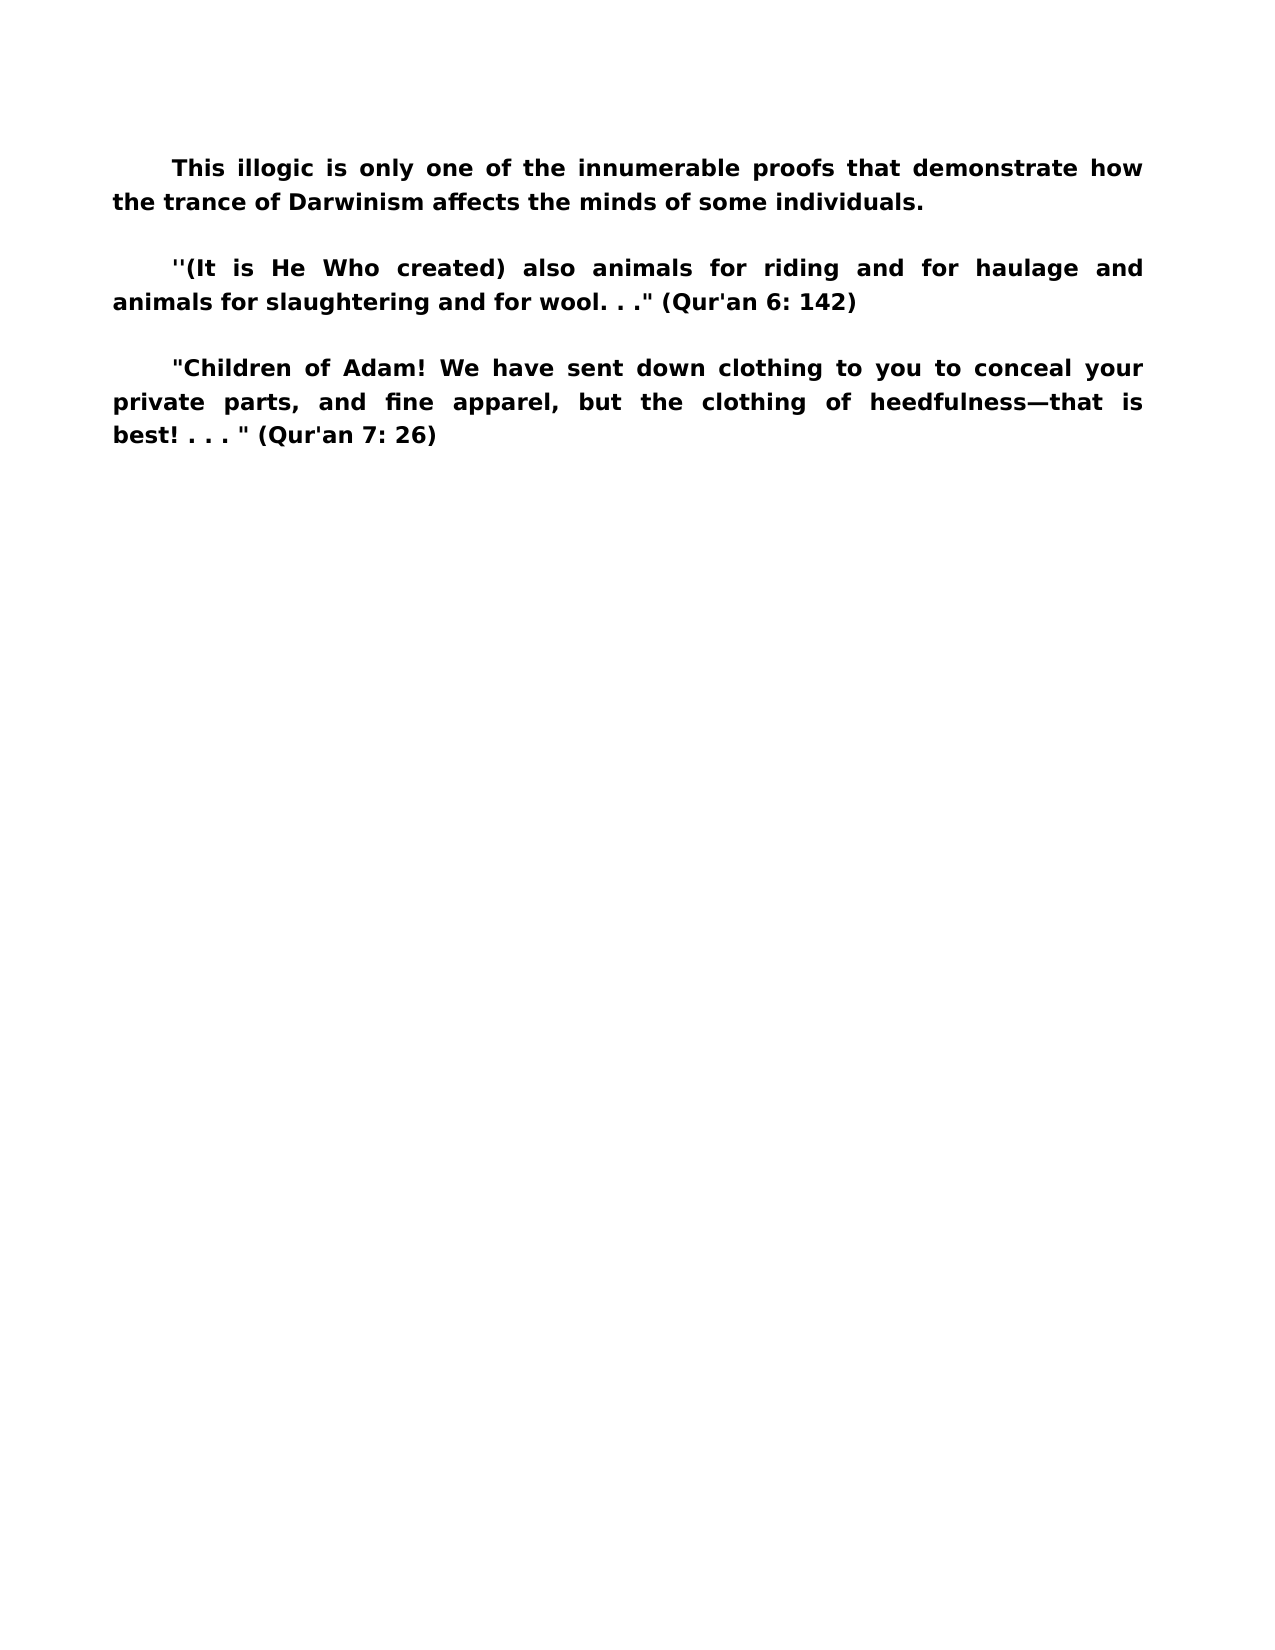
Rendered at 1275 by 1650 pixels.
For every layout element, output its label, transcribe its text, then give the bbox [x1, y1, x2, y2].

text "Children of Adam! We have sent down clothing to you to conceal your private parts, and fine apparel, but the clothing of heedfulness—that is best! . . . " (Qur'an 7: 26) [112, 350, 1145, 450]
text This illogic is only one of the innumerable proofs that demonstrate how the trance of Darwinism affects the minds of some individuals. [112, 150, 1145, 217]
text ''(It is He Who created) also animals for riding and for haulage and animals for slaughtering and for wool. . ." (Qur'an 6: 142) [112, 250, 1145, 317]
